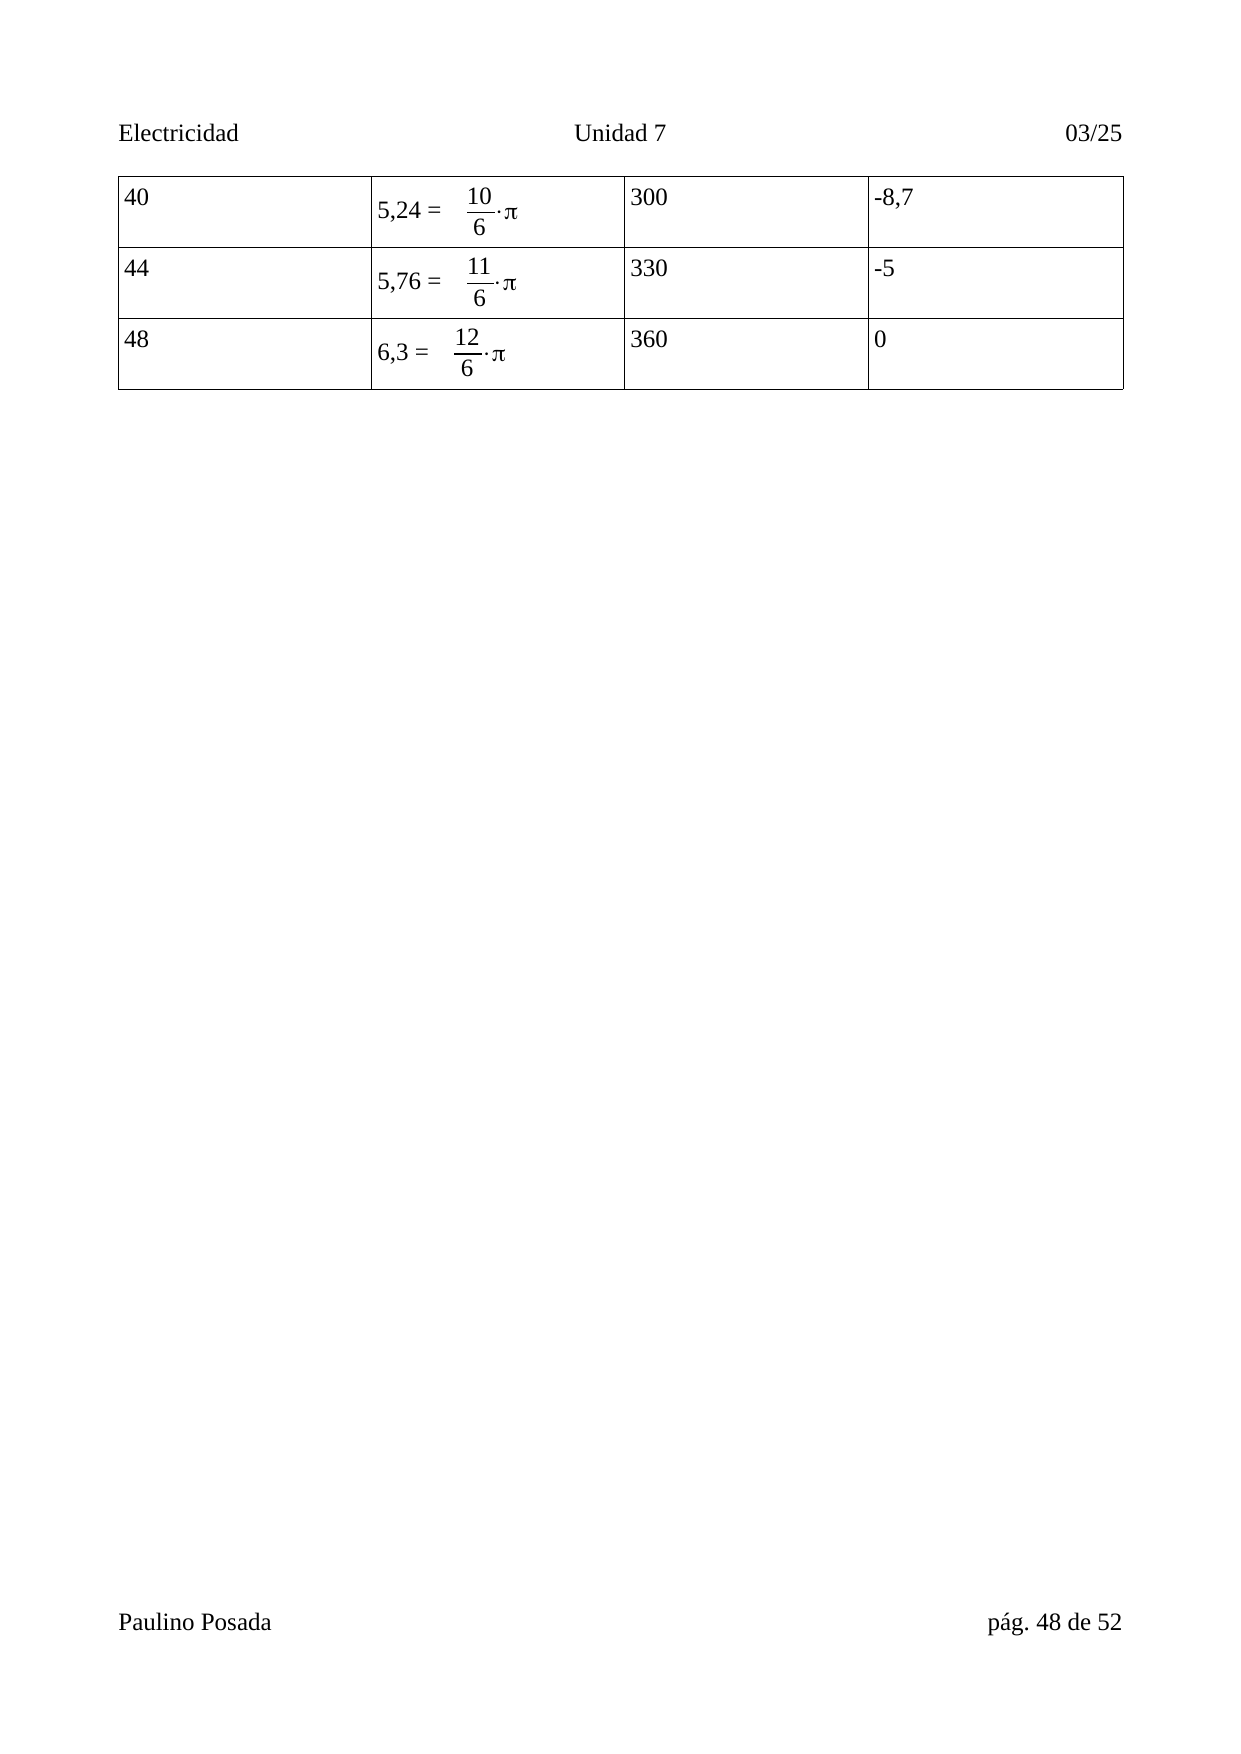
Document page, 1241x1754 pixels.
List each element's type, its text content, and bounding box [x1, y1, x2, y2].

table_cell -8,7 [869, 177, 1123, 247]
table_cell 0 [869, 319, 1123, 388]
table_cell 44 [119, 248, 371, 318]
table_cell 5,24 = [372, 177, 624, 247]
table_cell 330 [625, 248, 868, 318]
table_cell 48 [119, 319, 371, 388]
table_cell 360 [625, 319, 868, 388]
table_cell 300 [625, 177, 868, 247]
table_cell -5 [869, 248, 1123, 318]
table_cell 5,76 = [372, 248, 624, 318]
table_cell 40 [119, 177, 371, 247]
table_cell 6,3 = [372, 319, 624, 388]
